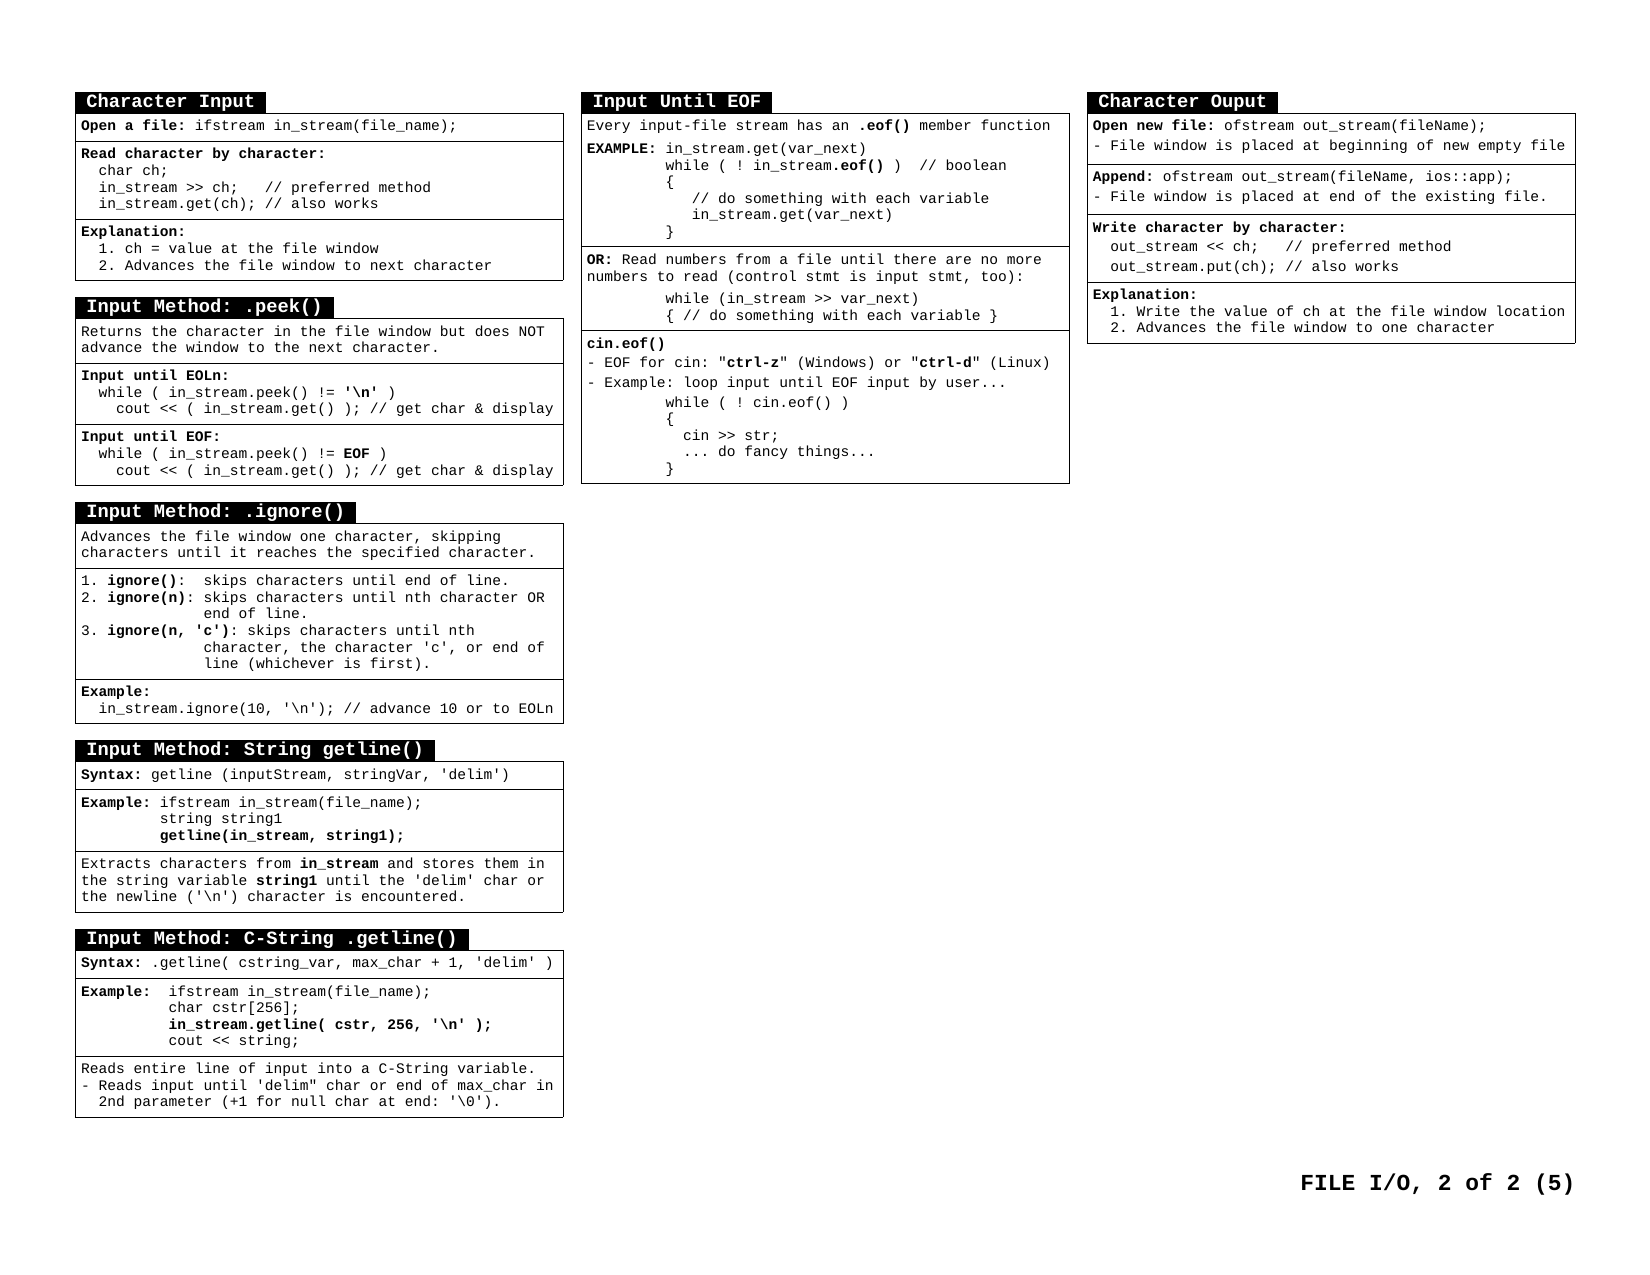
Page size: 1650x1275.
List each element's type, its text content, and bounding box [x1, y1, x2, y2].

table_header Open new file: ofstream out_stream(fileName); - File window is placed at beginning of new empty file [1088, 114, 1575, 163]
table_cell Input until EOF: while ( in_stream.peek() != EOF ) cout << ( in_stream.get() ); // get char & display [76, 425, 563, 485]
table_cell 1. ignore(): skips characters until end of line. 2. ignore(n): skips characters until nth character OR end of line. 3. ignore(n, 'c'): skips characters until nth character, the character 'c', or end of line (whichever is first). [76, 569, 563, 679]
table_cell Append: ofstream out_stream(fileName, ios::app); - File window is placed at end of the existing file. [1088, 165, 1575, 214]
text Input Method: .peek() [75, 297, 563, 318]
table_cell OR: Read numbers from a file until there are no more numbers to read (control stmt is input stmt, too): while (in_stream >> var_next) { // do something with each variable } [582, 247, 1069, 330]
table_cell Reads entire line of input into a C-String variable. - Reads input until 'delim" char or end of max_char in 2nd parameter (+1 for null char at end: '\0'). [76, 1057, 563, 1117]
table_cell Input until EOLn: while ( in_stream.peek() != '\n' ) cout << ( in_stream.get() ); // get char & display [76, 364, 563, 424]
table_header Advances the file window one character, skipping characters until it reaches the specified character. [76, 524, 563, 568]
table_cell Extracts characters from in_stream and stores them in the string variable string1 until the 'delim' char or the newline ('\n') character is encountered. [76, 852, 563, 912]
table_cell Example: ifstream in_stream(file_name); char cstr[256]; in_stream.getline( cstr, 256, '\n' ); cout << string; [76, 979, 563, 1056]
table_header Syntax: .getline( cstring_var, max_char + 1, 'delim' ) [76, 951, 563, 978]
text Input Method: String getline() [75, 740, 563, 761]
table_cell Example: ifstream in_stream(file_name); string string1 getline(in_stream, string1); [76, 790, 563, 851]
text Input Method: C-String .getline() [75, 928, 563, 950]
table_cell Read character by character: char ch; in_stream >> ch; // preferred method in_stream.get(ch); // also works [76, 142, 563, 219]
table_cell Explanation: 1. Write the value of ch at the file window location 2. Advances the file window to one character [1088, 283, 1575, 343]
table_header Returns the character in the file window but does NOT advance the window to the next character. [76, 319, 563, 363]
text Input Method: .ignore() [75, 502, 563, 523]
table_cell Example: in_stream.ignore(10, '\n'); // advance 10 or to EOLn [76, 680, 563, 723]
table_header Syntax: getline (inputStream, stringVar, 'delim') [76, 762, 563, 789]
text FILE I/O, 2 of 2 (5) [1087, 1171, 1575, 1197]
table_cell cin.eof() - EOF for cin: "ctrl-z" (Windows) or "ctrl-d" (Linux) - Example: loop input until EOF input by user... while ( ! cin.eof() ) { cin >> str; ... do fancy things... } [582, 331, 1069, 483]
table_cell Explanation: 1. ch = value at the file window 2. Advances the file window to next character [76, 220, 563, 280]
table_cell Write character by character: out_stream << ch; // preferred method out_stream.put(ch); // also works [1088, 215, 1575, 282]
table_header Every input-file stream has an .eof() member function EXAMPLE: in_stream.get(var_next) while ( ! in_stream.eof() ) // boolean { // do something with each variable in_stream.get(var_next) } [582, 114, 1069, 246]
text Character Ouput [1087, 92, 1575, 113]
text Input Until EOF [581, 92, 1069, 113]
text Character Input [75, 92, 563, 113]
table_header Open a file: ifstream in_stream(file_name); [76, 114, 563, 141]
